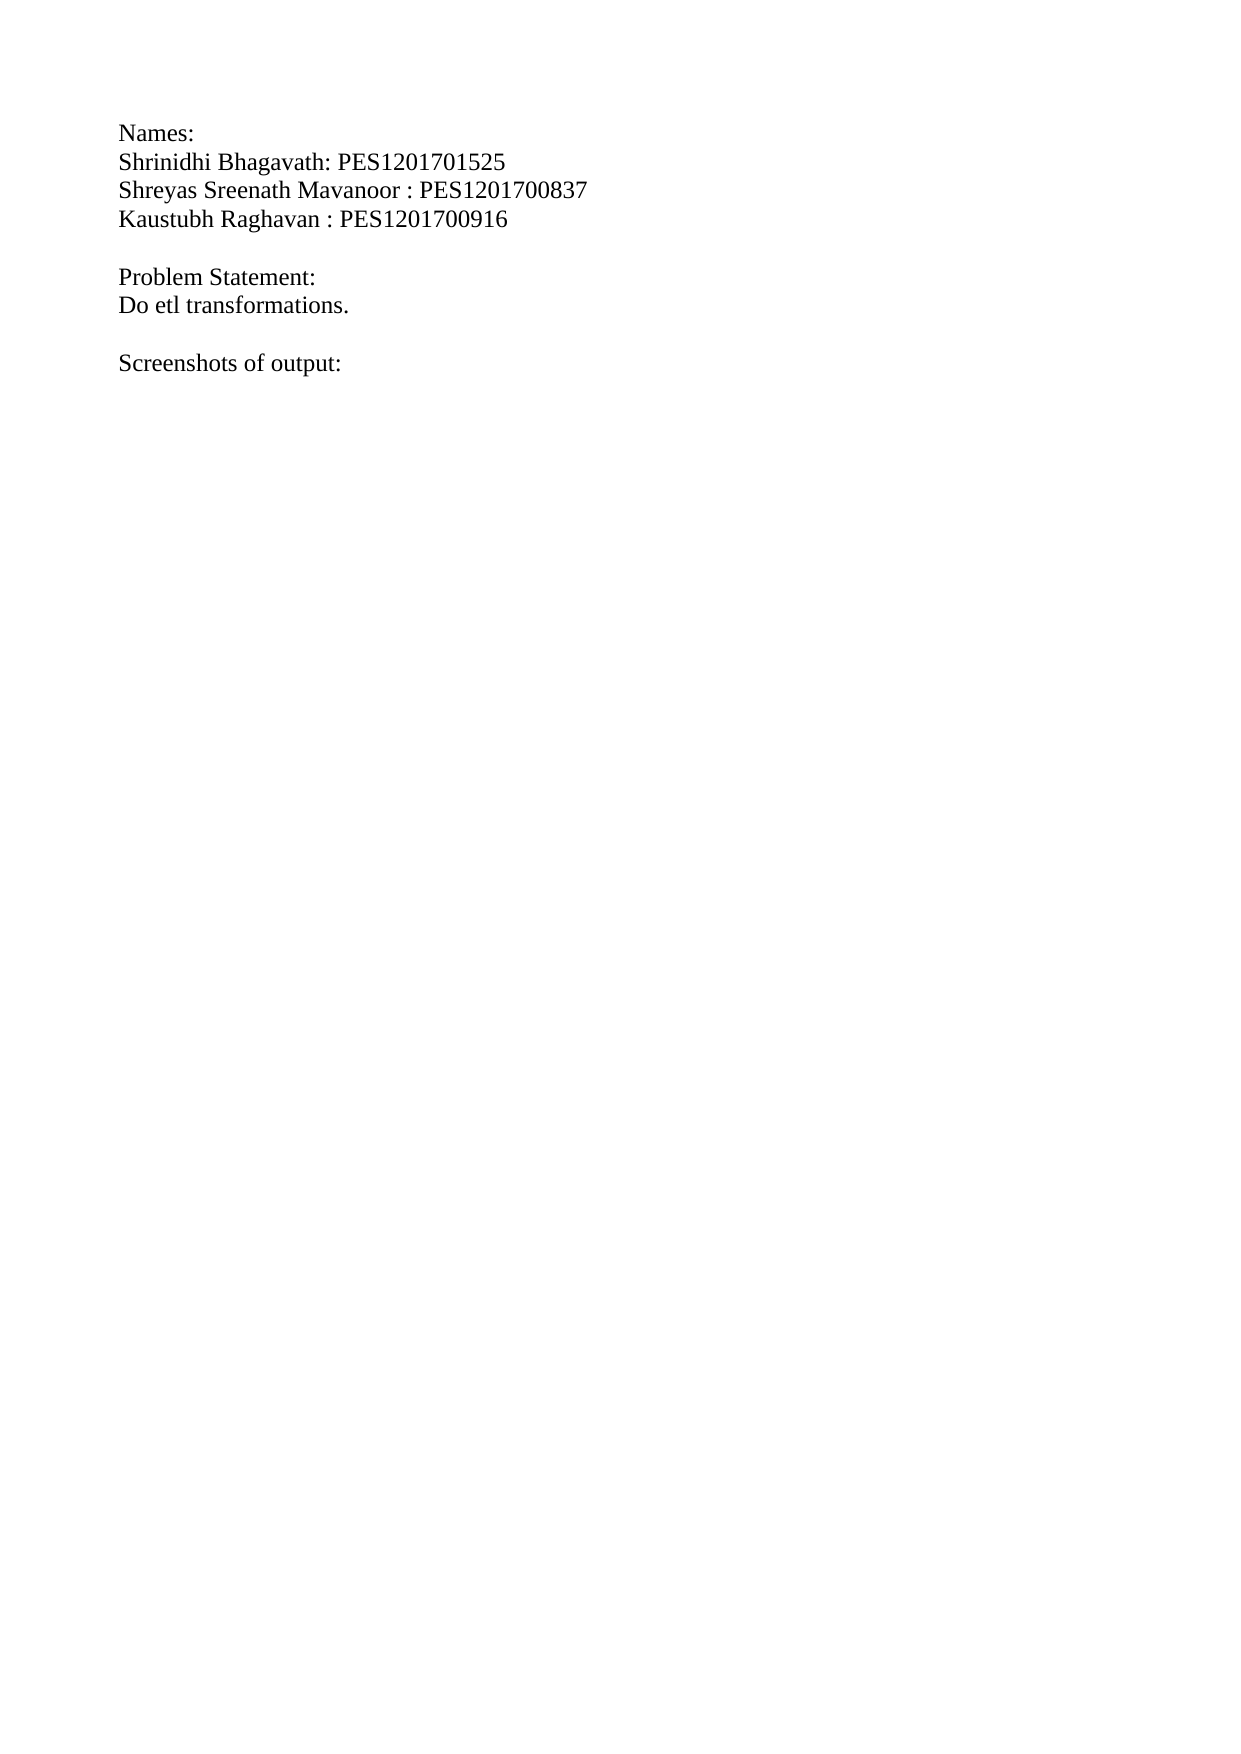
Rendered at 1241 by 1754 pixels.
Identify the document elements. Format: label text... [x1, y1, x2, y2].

text Problem Statement: [118, 262, 1122, 291]
text Screenshots of output: [118, 348, 1122, 377]
text Shrinidhi Bhagavath: PES1201701525 [118, 147, 1122, 176]
text Kaustubh Raghavan : PES1201700916 [118, 204, 1122, 233]
text Names: [118, 118, 1122, 147]
text Shreyas Sreenath Mavanoor : PES1201700837 [118, 176, 1122, 204]
text Do etl transformations. [118, 291, 1122, 319]
